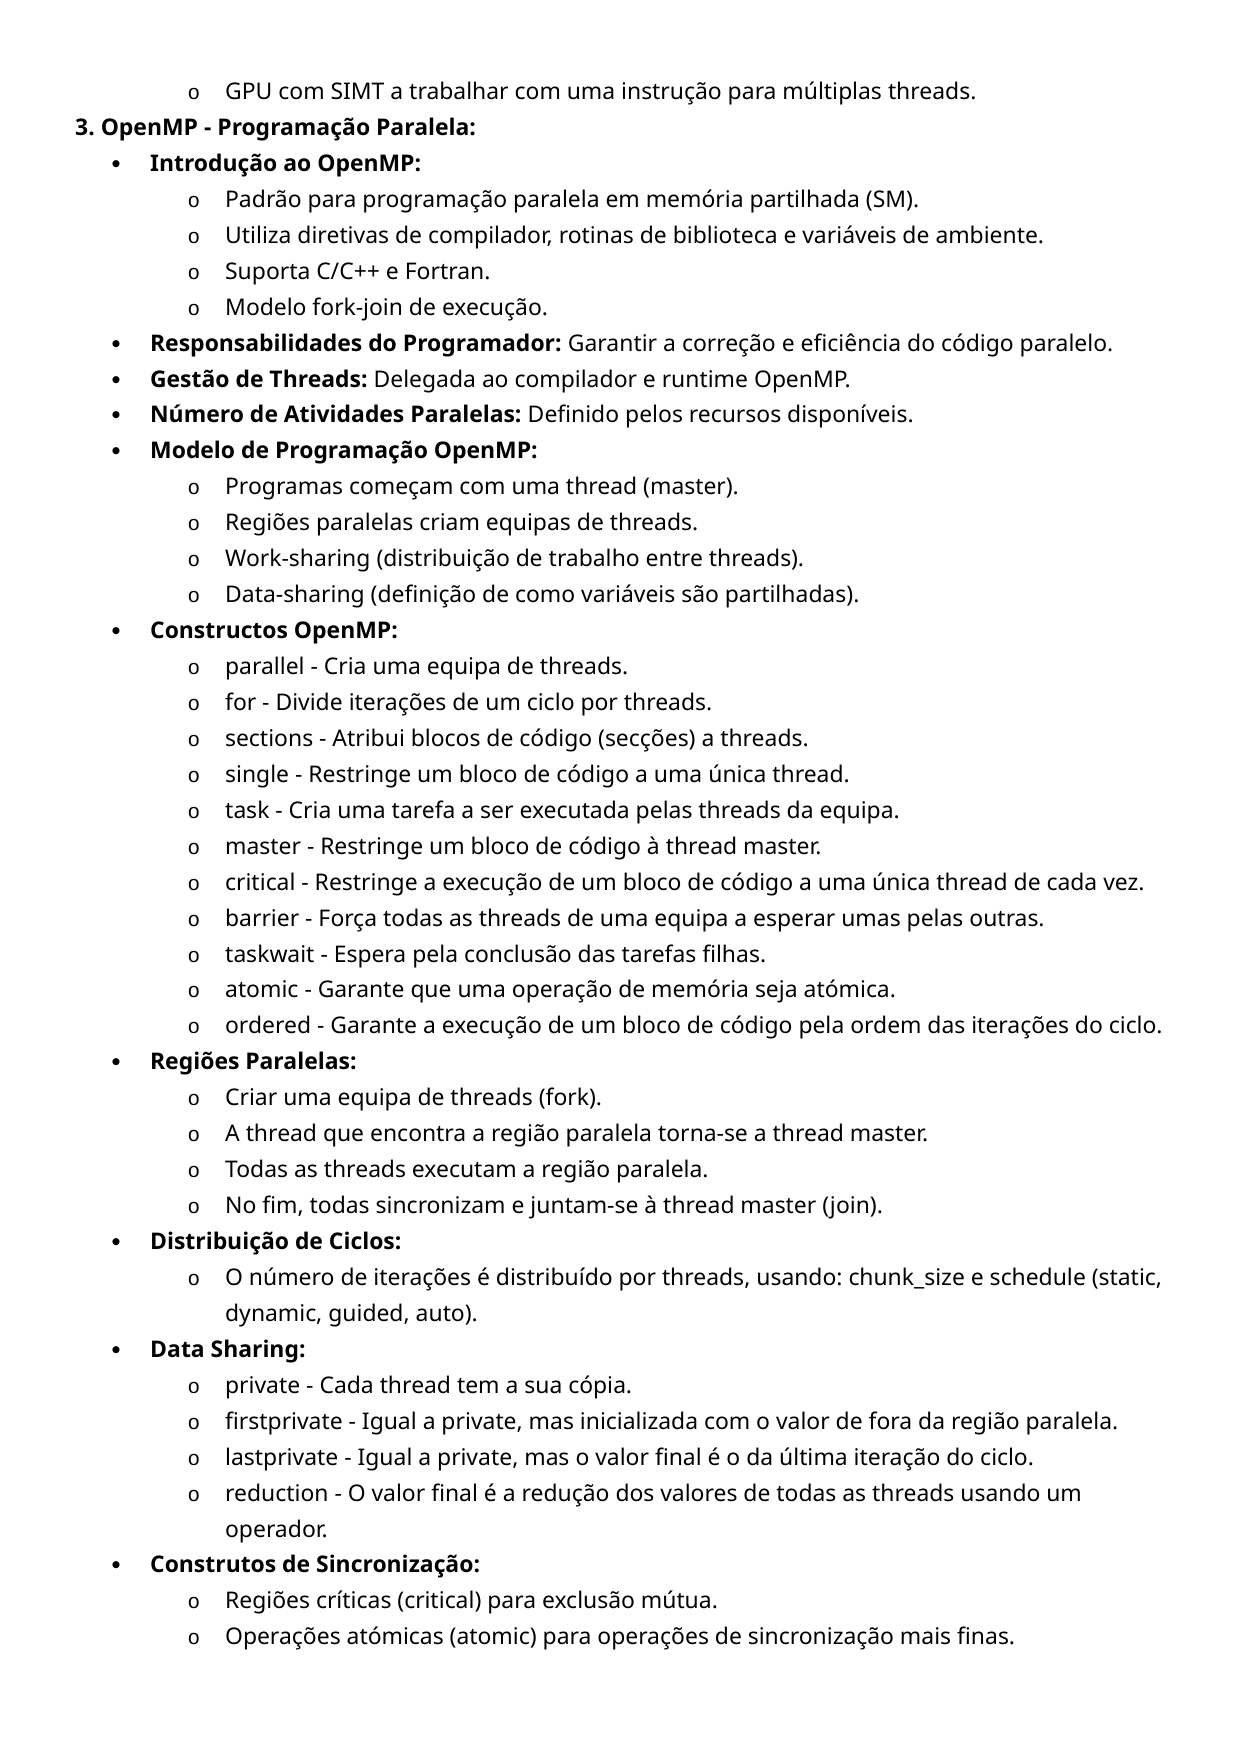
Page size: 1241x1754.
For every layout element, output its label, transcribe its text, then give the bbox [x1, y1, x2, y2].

list Constructos OpenMP: [112, 614, 1165, 645]
text 3. OpenMP - Programação Paralela: [75, 111, 1165, 142]
list Introdução ao OpenMP: [112, 147, 1165, 178]
list Número de Atividades Paralelas: Definido pelos recursos disponíveis. [112, 398, 1165, 430]
list task - Cria uma tarefa a ser executada pelas threads da equipa. [187, 794, 1165, 825]
list Utiliza diretivas de compilador, rotinas de biblioteca e variáveis de ambiente. [187, 219, 1165, 250]
list master - Restringe um bloco de código à thread master. [187, 830, 1165, 861]
list Data-sharing (definição de como variáveis são partilhadas). [187, 578, 1165, 609]
list Work-sharing (distribuição de trabalho entre threads). [187, 542, 1165, 573]
list sections - Atribui blocos de código (secções) a threads. [187, 722, 1165, 753]
list Programas começam com uma thread (master). [187, 470, 1165, 502]
list Construtos de Sincronização: [112, 1548, 1165, 1580]
list for - Divide iterações de um ciclo por threads. [187, 686, 1165, 717]
list No fim, todas sincronizam e juntam-se à thread master (join). [187, 1189, 1165, 1220]
list barrier - Força todas as threads de uma equipa a esperar umas pelas outras. [187, 902, 1165, 933]
list Responsabilidades do Programador: Garantir a correção e eficiência do código paralelo. [112, 327, 1165, 358]
list Gestão de Threads: Delegada ao compilador e runtime OpenMP. [112, 362, 1165, 394]
list private - Cada thread tem a sua cópia. [187, 1369, 1165, 1400]
list atomic - Garante que uma operação de memória seja atómica. [187, 973, 1165, 1005]
list Regiões paralelas criam equipas de threads. [187, 506, 1165, 537]
list Modelo de Programação OpenMP: [112, 434, 1165, 466]
list Operações atómicas (atomic) para operações de sincronização mais finas. [187, 1620, 1165, 1652]
list firstprivate - Igual a private, mas inicializada com o valor de fora da região paralela. [187, 1405, 1165, 1436]
list Distribuição de Ciclos: [112, 1225, 1165, 1256]
list A thread que encontra a região paralela torna-se a thread master. [187, 1117, 1165, 1148]
list Modelo fork-join de execução. [187, 291, 1165, 322]
list Regiões críticas (critical) para exclusão mútua. [187, 1584, 1165, 1616]
list parallel - Cria uma equipa de threads. [187, 650, 1165, 681]
list GPU com SIMT a trabalhar com uma instrução para múltiplas threads. [187, 75, 1165, 106]
list Regiões Paralelas: [112, 1045, 1165, 1077]
list ordered - Garante a execução de um bloco de código pela ordem das iterações do ciclo. [187, 1009, 1165, 1041]
list lastprivate - Igual a private, mas o valor final é o da última iteração do ciclo. [187, 1441, 1165, 1472]
list critical - Restringe a execução de um bloco de código a uma única thread de cada vez. [187, 866, 1165, 897]
list Padrão para programação paralela em memória partilhada (SM). [187, 183, 1165, 214]
list Todas as threads executam a região paralela. [187, 1153, 1165, 1184]
list O número de iterações é distribuído por threads, usando: chunk_size e schedule (static, dynamic, guided, auto). [187, 1261, 1165, 1328]
list reduction - O valor final é a redução dos valores de todas as threads usando um operador. [187, 1477, 1165, 1544]
list Suporta C/C++ e Fortran. [187, 255, 1165, 286]
list Data Sharing: [112, 1333, 1165, 1364]
list taskwait - Espera pela conclusão das tarefas filhas. [187, 937, 1165, 969]
list single - Restringe um bloco de código a uma única thread. [187, 758, 1165, 789]
list Criar uma equipa de threads (fork). [187, 1081, 1165, 1112]
